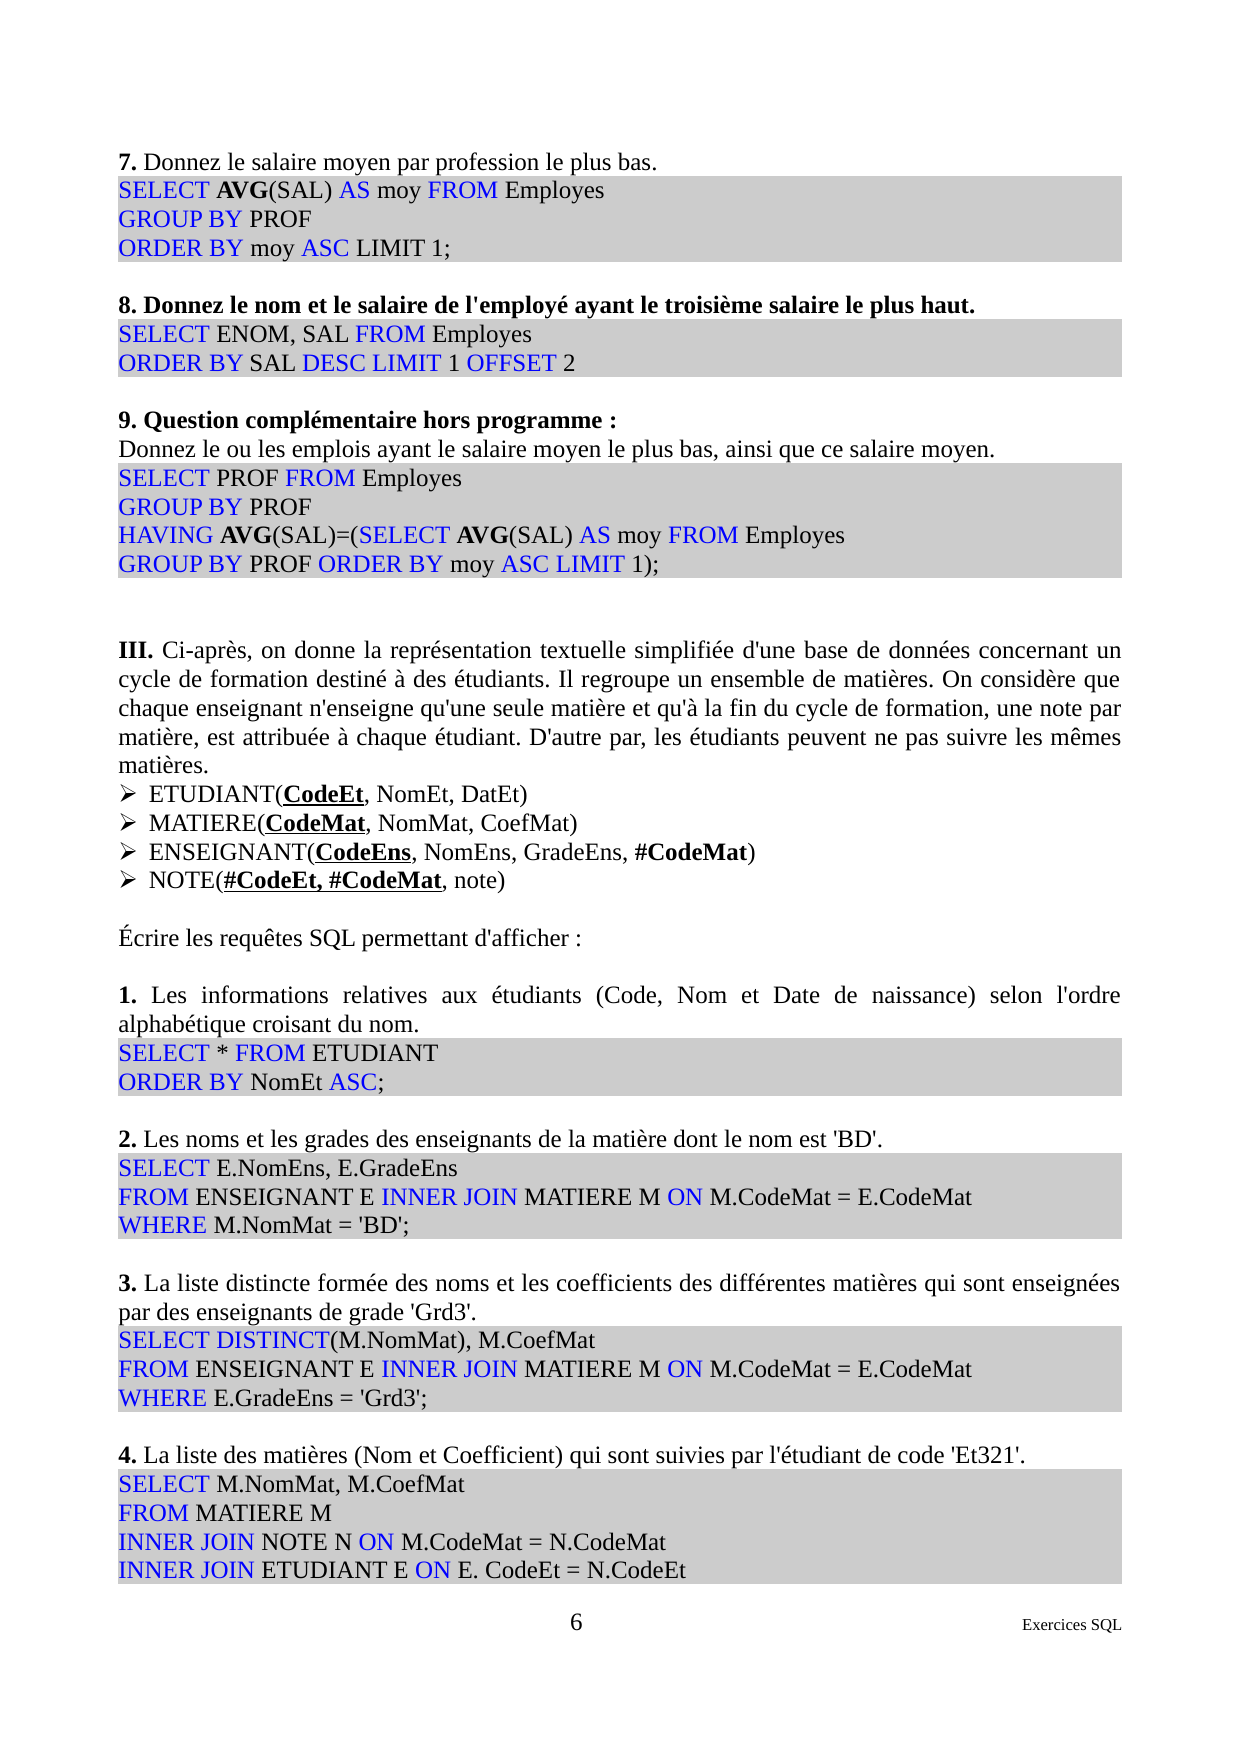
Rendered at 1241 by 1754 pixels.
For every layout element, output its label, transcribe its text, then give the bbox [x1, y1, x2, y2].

text FROM ENSEIGNANT E INNER JOIN MATIERE M ON M.CodeMat = E.CodeMat [118, 1182, 1122, 1211]
text 2. Les noms et les grades des enseignants de la matière dont le nom est 'BD'. [118, 1124, 1122, 1153]
list ETUDIANT(CodeEt, NomEt, DatEt) [118, 779, 1122, 808]
list MATIERE(CodeMat, NomMat, CoefMat) [118, 808, 1122, 837]
text INNER JOIN NOTE N ON M.CodeMat = N.CodeMat [118, 1527, 1122, 1556]
text SELECT * FROM ETUDIANT [118, 1038, 1122, 1067]
text 8. Donnez le nom et le salaire de l'employé ayant le troisième salaire le plus haut. [118, 291, 1122, 319]
text 1. Les informations relatives aux étudiants (Code, Nom et Date de naissance) selon l'ordre alphabétique croisant du nom. [118, 981, 1122, 1038]
list ENSEIGNANT(CodeEns, NomEns, GradeEns, #CodeMat) [118, 837, 1122, 866]
text 7. Donnez le salaire moyen par profession le plus bas. [118, 147, 1122, 176]
text GROUP BY PROF [118, 492, 1122, 521]
text SELECT ENOM, SAL FROM Employes [118, 319, 1122, 348]
text 3. La liste distincte formée des noms et les coefficients des différentes matières qui sont enseignées par des enseignants de grade 'Grd3'. [118, 1268, 1122, 1326]
text SELECT DISTINCT(M.NomMat), M.CoefMat [118, 1326, 1122, 1354]
text FROM ENSEIGNANT E INNER JOIN MATIERE M ON M.CodeMat = E.CodeMat [118, 1354, 1122, 1383]
text WHERE E.GradeEns = 'Grd3'; [118, 1383, 1122, 1412]
text SELECT PROF FROM Employes [118, 463, 1122, 492]
text ORDER BY SAL DESC LIMIT 1 OFFSET 2 [118, 348, 1122, 377]
text SELECT M.NomMat, M.CoefMat [118, 1469, 1122, 1498]
text 4. La liste des matières (Nom et Coefficient) qui sont suivies par l'étudiant de code 'Et321'. [118, 1441, 1122, 1469]
text Donnez le ou les emplois ayant le salaire moyen le plus bas, ainsi que ce salaire moyen. [118, 434, 1122, 463]
text ORDER BY moy ASC LIMIT 1; [118, 233, 1122, 262]
list Écrire les requêtes SQL permettant d'afficher : [118, 923, 1122, 952]
text SELECT AVG(SAL) AS moy FROM Employes [118, 176, 1122, 204]
text GROUP BY PROF ORDER BY moy ASC LIMIT 1); [118, 549, 1122, 578]
text SELECT E.NomEns, E.GradeEns [118, 1153, 1122, 1182]
text WHERE M.NomMat = 'BD'; [118, 1211, 1122, 1239]
list NOTE(#CodeEt, #CodeMat, note) [118, 866, 1122, 894]
text INNER JOIN ETUDIANT E ON E. CodeEt = N.CodeEt [118, 1556, 1122, 1584]
text HAVING AVG(SAL)=(SELECT AVG(SAL) AS moy FROM Employes [118, 521, 1122, 549]
text 9. Question complémentaire hors programme : [118, 406, 1122, 434]
text III. Ci-après, on donne la représentation textuelle simplifiée d'une base de données concernant un cycle de formation destiné à des étudiants. Il regroupe un ensemble de matières. On considère que chaque enseignant n'enseigne qu'une seule matière et qu'à la fin du cycle de formation, une note par matière, est attribuée à chaque étudiant. D'autre par, les étudiants peuvent ne pas suivre les mêmes matières. [118, 636, 1122, 779]
text GROUP BY PROF [118, 204, 1122, 233]
text FROM MATIERE M [118, 1498, 1122, 1527]
text ORDER BY NomEt ASC; [118, 1067, 1122, 1096]
